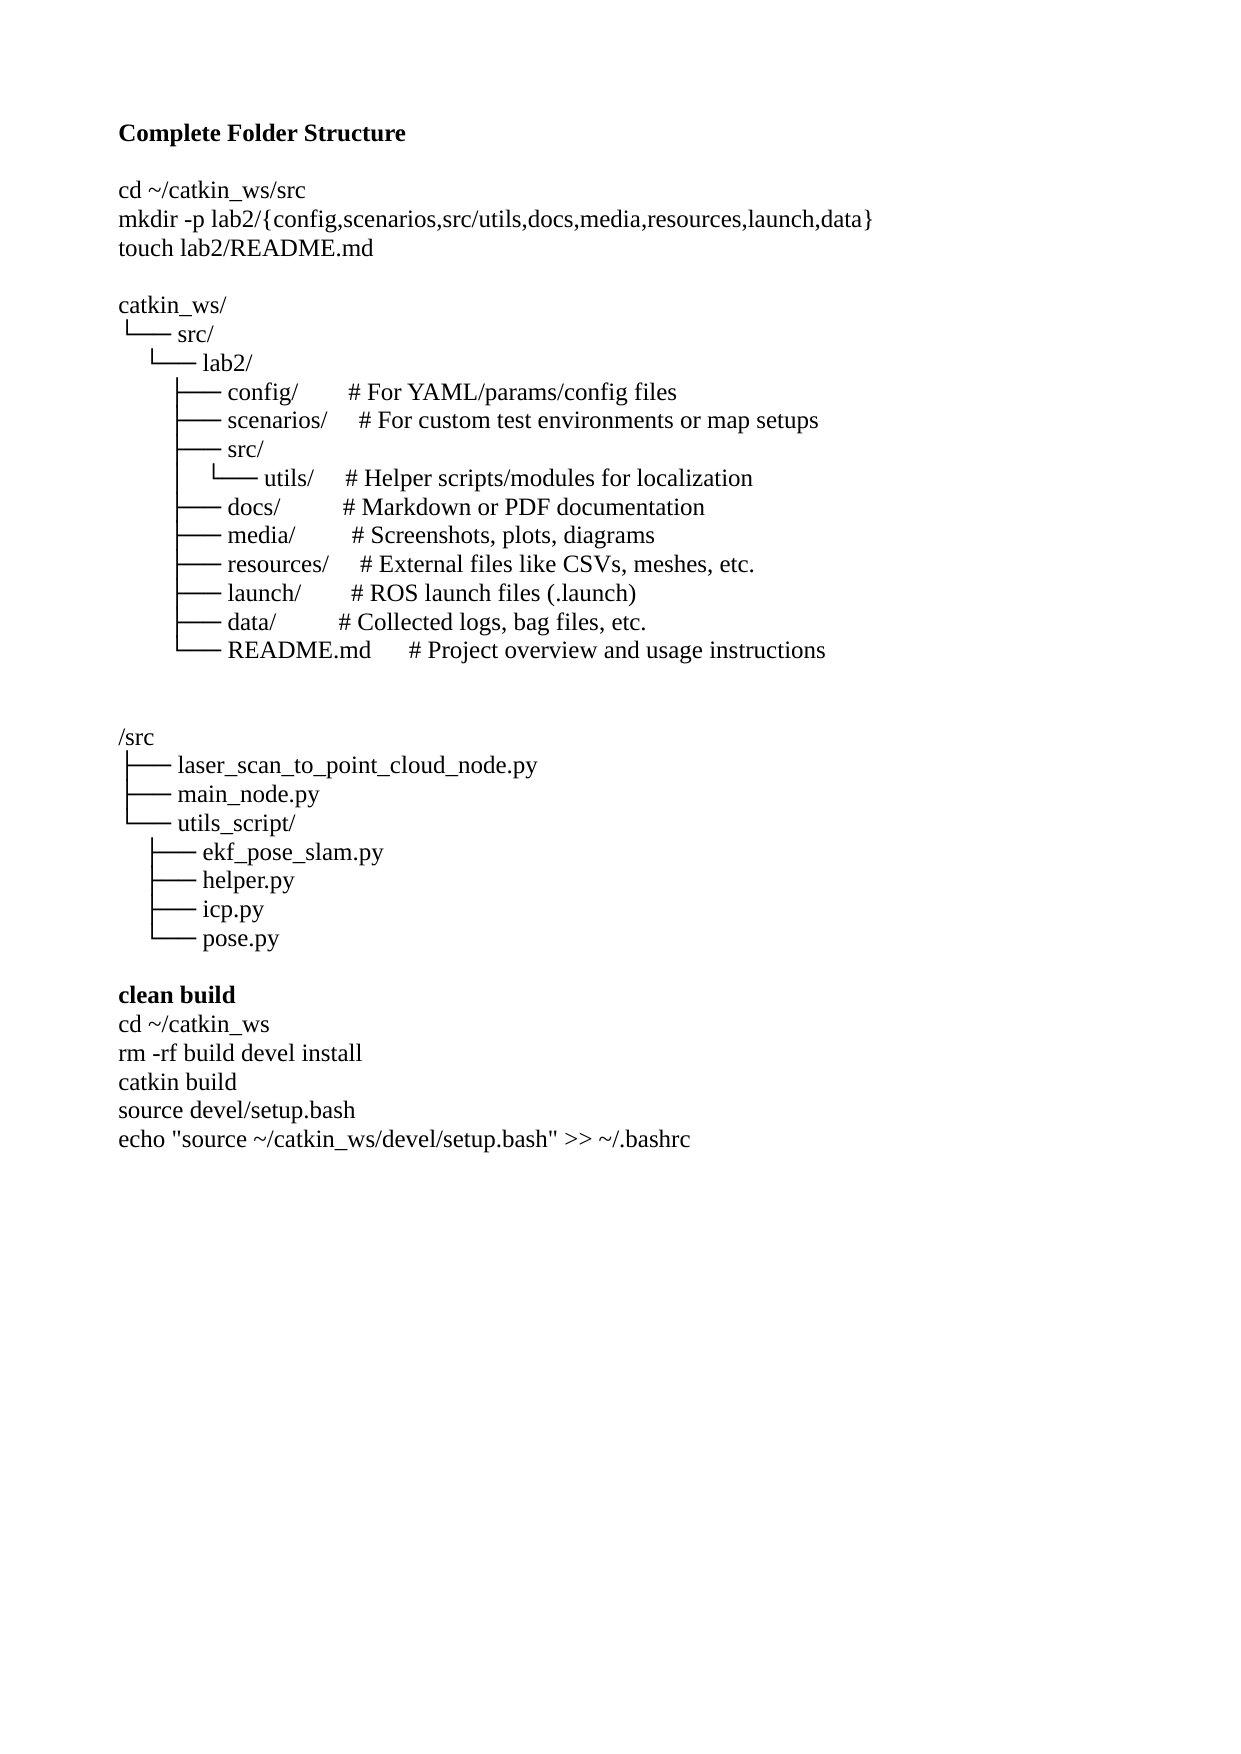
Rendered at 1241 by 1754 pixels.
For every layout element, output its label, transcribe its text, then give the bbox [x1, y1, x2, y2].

text source devel/setup.bash [118, 1096, 1122, 1124]
text └── src/ [118, 319, 1122, 348]
text ├── scenarios/ # For custom test environments or map setups [178, 406, 1122, 434]
text clean build [118, 981, 1122, 1009]
text └── pose.py [118, 923, 1122, 952]
text mkdir -p lab2/{config,scenarios,src/utils,docs,media,resources,launch,data} [118, 204, 1122, 233]
text ├── icp.py [118, 894, 151, 923]
text ├── docs/ # Markdown or PDF documentation [178, 492, 1122, 521]
text rm -rf build devel install [118, 1038, 1122, 1067]
text ├── config/ # For YAML/params/config files [178, 377, 1122, 406]
text └── utils_script/ [118, 808, 1122, 837]
text ├── helper.py [118, 866, 151, 894]
text └── lab2/ [118, 348, 1122, 377]
text ├── src/ [178, 434, 1122, 463]
text Complete Folder Structure [118, 118, 1122, 147]
text ├── config/ # For YAML/params/config files [118, 377, 176, 406]
text ├── scenarios/ # For custom test environments or map setups [118, 406, 176, 434]
text ├── docs/ # Markdown or PDF documentation [118, 492, 176, 521]
text ├── icp.py [153, 894, 1122, 923]
text │ └── utils/ # Helper scripts/modules for localization [118, 463, 176, 492]
text ├── laser_scan_to_point_cloud_node.py [128, 751, 1122, 779]
text ├── data/ # Collected logs, bag files, etc. [178, 607, 1122, 636]
text ├── media/ # Screenshots, plots, diagrams [118, 521, 176, 549]
text /src [118, 722, 1122, 751]
text ├── main_node.py [128, 779, 1122, 808]
text cd ~/catkin_ws/src [118, 176, 1122, 204]
text echo "source ~/catkin_ws/devel/setup.bash" >> ~/.bashrc [118, 1124, 1122, 1153]
text └── README.md # Project overview and usage instructions [118, 636, 1122, 664]
text ├── launch/ # ROS launch files (.launch) [118, 578, 176, 607]
text ├── resources/ # External files like CSVs, meshes, etc. [178, 549, 1122, 578]
text ├── src/ [118, 434, 176, 463]
text ├── launch/ # ROS launch files (.launch) [178, 578, 1122, 607]
text catkin build [118, 1067, 1122, 1096]
text │ └── utils/ # Helper scripts/modules for localization [178, 463, 1122, 492]
text touch lab2/README.md catkin_ws/ [118, 233, 1122, 319]
text ├── ekf_pose_slam.py [153, 837, 1122, 866]
text ├── media/ # Screenshots, plots, diagrams [178, 521, 1122, 549]
text ├── data/ # Collected logs, bag files, etc. [118, 607, 176, 636]
text cd ~/catkin_ws [118, 1009, 1122, 1038]
text ├── ekf_pose_slam.py [118, 837, 151, 866]
text ├── helper.py [153, 866, 1122, 894]
text ├── resources/ # External files like CSVs, meshes, etc. [118, 549, 176, 578]
